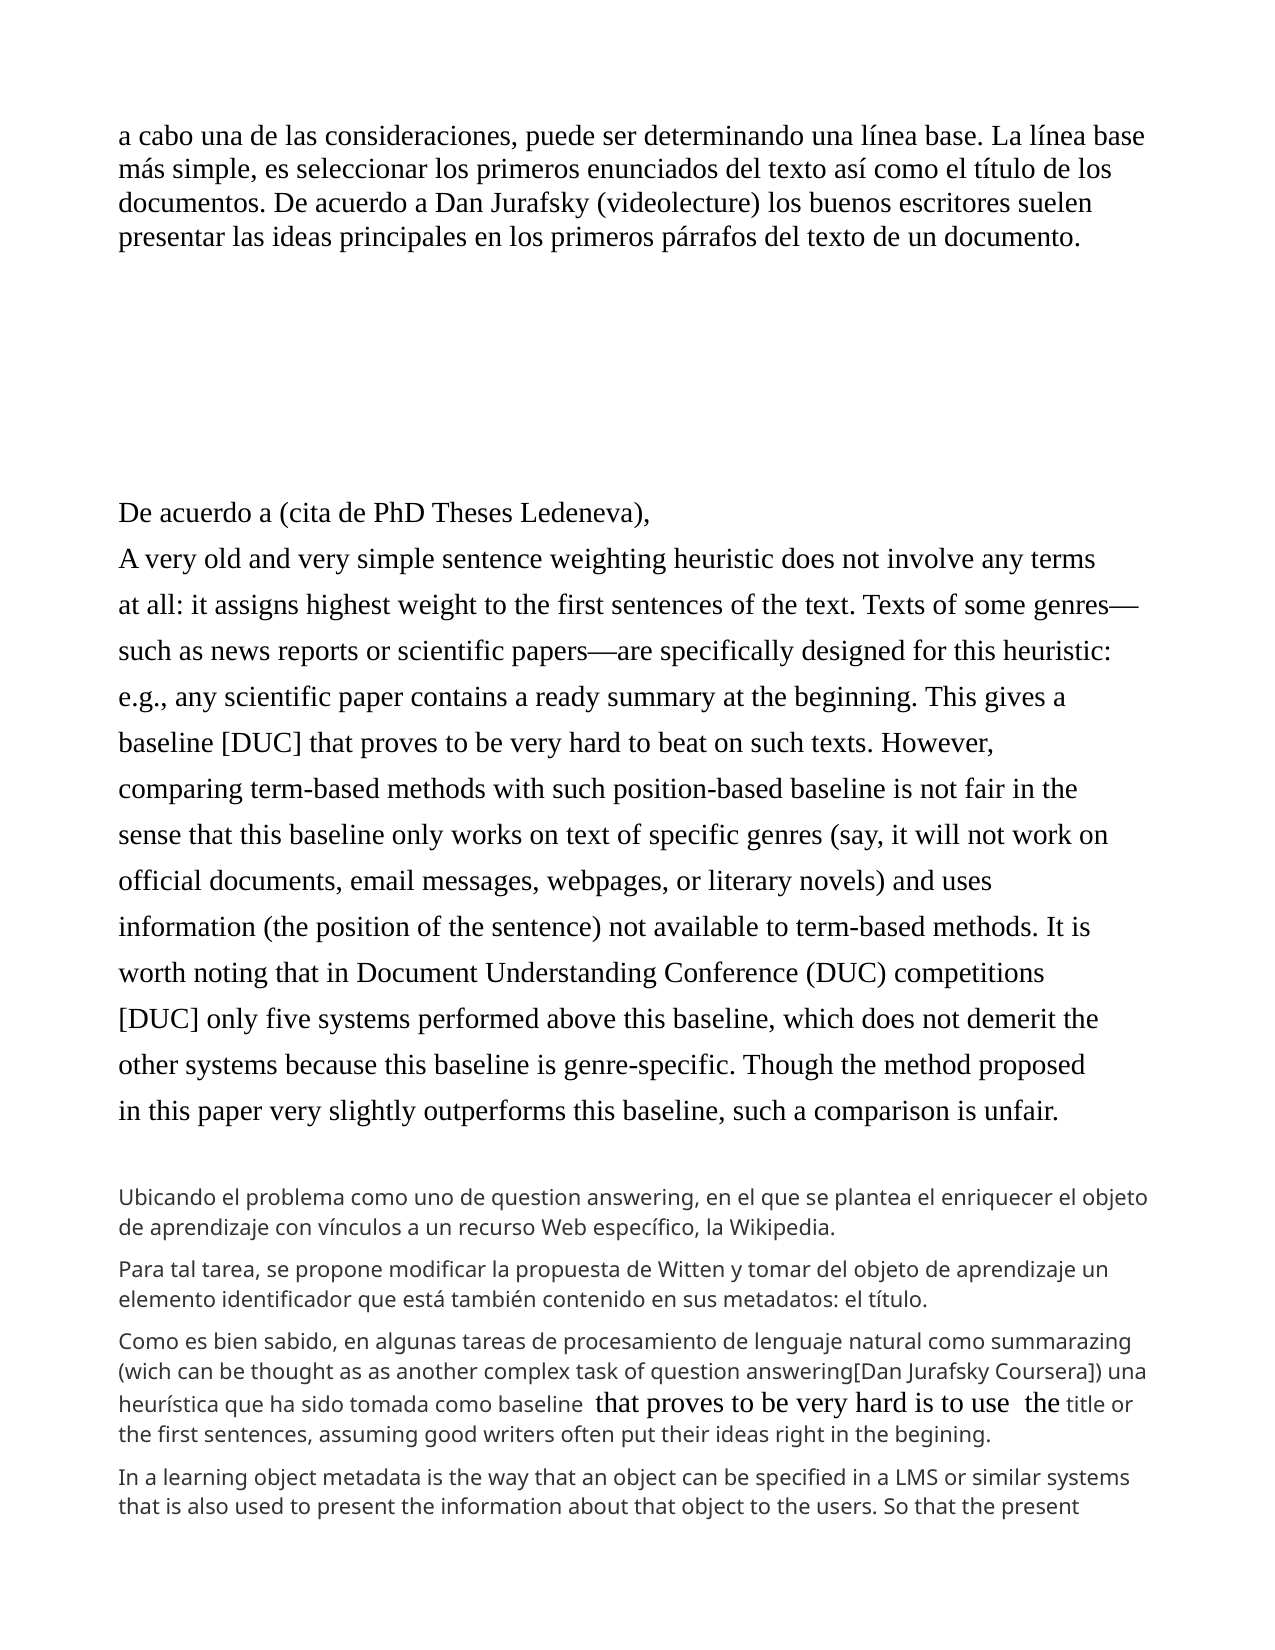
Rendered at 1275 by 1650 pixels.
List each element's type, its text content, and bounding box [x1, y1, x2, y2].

text A very old and very simple sentence weighting heuristic does not involve any terms [118, 541, 1157, 574]
text De acuerdo a (cita de PhD Theses Ledeneva), [118, 495, 1157, 528]
text comparing term-based methods with such position-based baseline is not fair in the [118, 771, 1157, 805]
text e.g., any scientific paper contains a ready summary at the beginning. This gives a [118, 679, 1157, 713]
text in this paper very slightly outperforms this baseline, such a comparison is unfair. [118, 1093, 1157, 1127]
text Ubicando el problema como uno de question answering, en el que se plantea el enriquecer el objeto de aprendizaje con vínculos a un recurso Web específico, la Wikipedia. [118, 1182, 1157, 1241]
text In a learning object metadata is the way that an object can be specified in a LMS or similar systems that is also used to present the information about that object to the users. So that the present [118, 1462, 1157, 1521]
text other systems because this baseline is genre-specific. Though the method proposed [118, 1047, 1157, 1081]
text official documents, email messages, webpages, or literary novels) and uses [118, 863, 1157, 897]
text a cabo una de las consideraciones, puede ser determinando una línea base. La línea base más simple, es seleccionar los primeros enunciados del texto así como el título de los documentos. De acuerdo a Dan Jurafsky (videolecture) los buenos escritores suelen presentar las ideas principales en los primeros párrafos del texto de un documento. [118, 118, 1157, 252]
text information (the position of the sentence) not available to term-based methods. It is [118, 909, 1157, 943]
text Como es bien sabido, en algunas tareas de procesamiento de lenguaje natural como summarazing (wich can be thought as as another complex task of question answering[Dan Jurafsky Coursera]) una heurística que ha sido tomada como baseline that proves to be very hard is to use the title or the first sentences, assuming good writers often put their ideas right in the begining. [118, 1326, 1157, 1449]
text at all: it assigns highest weight to the first sentences of the text. Texts of some genres— [118, 587, 1157, 621]
text baseline [DUC] that proves to be very hard to beat on such texts. However, [118, 725, 1157, 759]
text worth noting that in Document Understanding Conference (DUC) competitions [118, 955, 1157, 989]
text sense that this baseline only works on text of specific genres (say, it will not work on [118, 817, 1157, 851]
text [DUC] only five systems performed above this baseline, which does not demerit the [118, 1001, 1157, 1035]
text Para tal tarea, se propone modificar la propuesta de Witten y tomar del objeto de aprendizaje un elemento identificador que está también contenido en sus metadatos: el título. [118, 1254, 1157, 1313]
text such as news reports or scientific papers—are specifically designed for this heuristic: [118, 633, 1157, 667]
